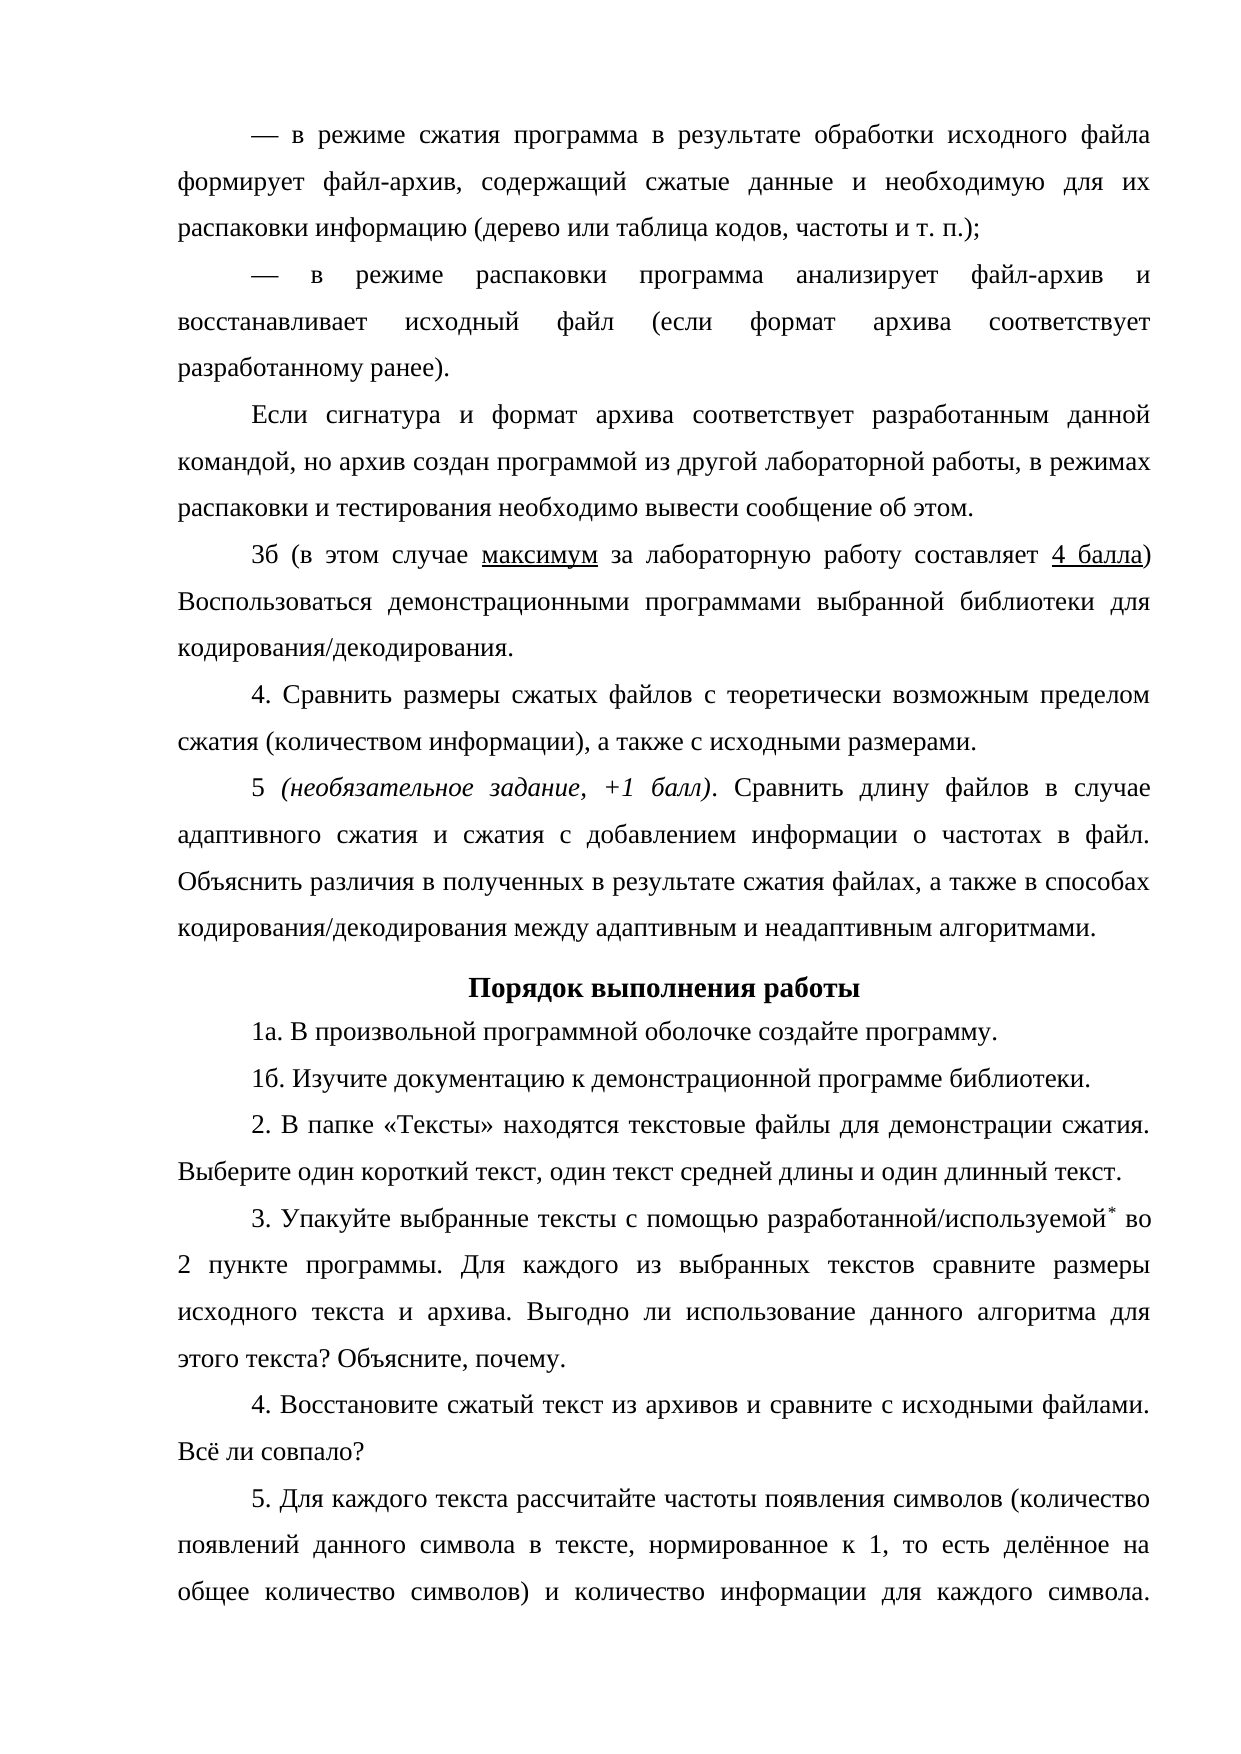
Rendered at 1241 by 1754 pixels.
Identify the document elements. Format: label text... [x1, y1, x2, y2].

text 3б (в этом случае максимум за лабораторную работу составляет 4 балла) Воспользоваться демонстрационными программами выбранной библиотеки для кодирования/декодирования. [177, 538, 1152, 663]
text 1б. Изучите документацию к демонстрационной программе библиотеки. [177, 1062, 1152, 1093]
text 2. В папке «Тексты» находятся текстовые файлы для демонстрации сжатия. Выберите один короткий текст, один текст средней длины и один длинный текст. [177, 1108, 1152, 1186]
text 3. Упакуйте выбранные тексты с помощью разработанной/используемой* во 2 пункте программы. Для каждого из выбранных текстов сравните размеры исходного текста и архива. Выгодно ли использование данного алгоритма для этого текста? Объясните, почему. [177, 1202, 1152, 1373]
text 1а. В произвольной программной оболочке создайте программу. [177, 1015, 1152, 1046]
text — в режиме сжатия программа в результате обработки исходного файла формирует файл-архив, содержащий сжатые данные и необходимую для их распаковки информацию (дерево или таблица кодов, частоты и т. п.); [177, 118, 1152, 243]
text 5. Для каждого текста рассчитайте частоты появления символов (количество появлений данного символа в тексте, нормированное к 1, то есть делённое на общее количество символов) и количество информации для каждого символа. [177, 1482, 1152, 1606]
text Если сигнатура и формат архива соответствует разработанным данной командой, но архив создан программой из другой лабораторной работы, в режимах распаковки и тестирования необходимо вывести сообщение об этом. [177, 398, 1152, 523]
subtitle Порядок выполнения работы [177, 970, 1152, 1003]
text 4. Восстановите сжатый текст из архивов и сравните с исходными файлами. Всё ли совпало? [177, 1388, 1152, 1466]
text — в режиме распаковки программа анализирует файл-архив и восстанавливает исходный файл (если формат архива соответствует разработанному ранее). [177, 258, 1152, 383]
text 5 (необязательное задание, +1 балл). Сравнить длину файлов в случае адаптивного сжатия и сжатия с добавлением информации о частотах в файл. Объяснить различия в полученных в результате сжатия файлах, а также в способах кодирования/декодирования между адаптивным и неадаптивным алгоритмами. [177, 771, 1152, 943]
text 4. Сравнить размеры сжатых файлов с теоретически возможным пределом сжатия (количеством информации), а также с исходными размерами. [177, 678, 1152, 756]
